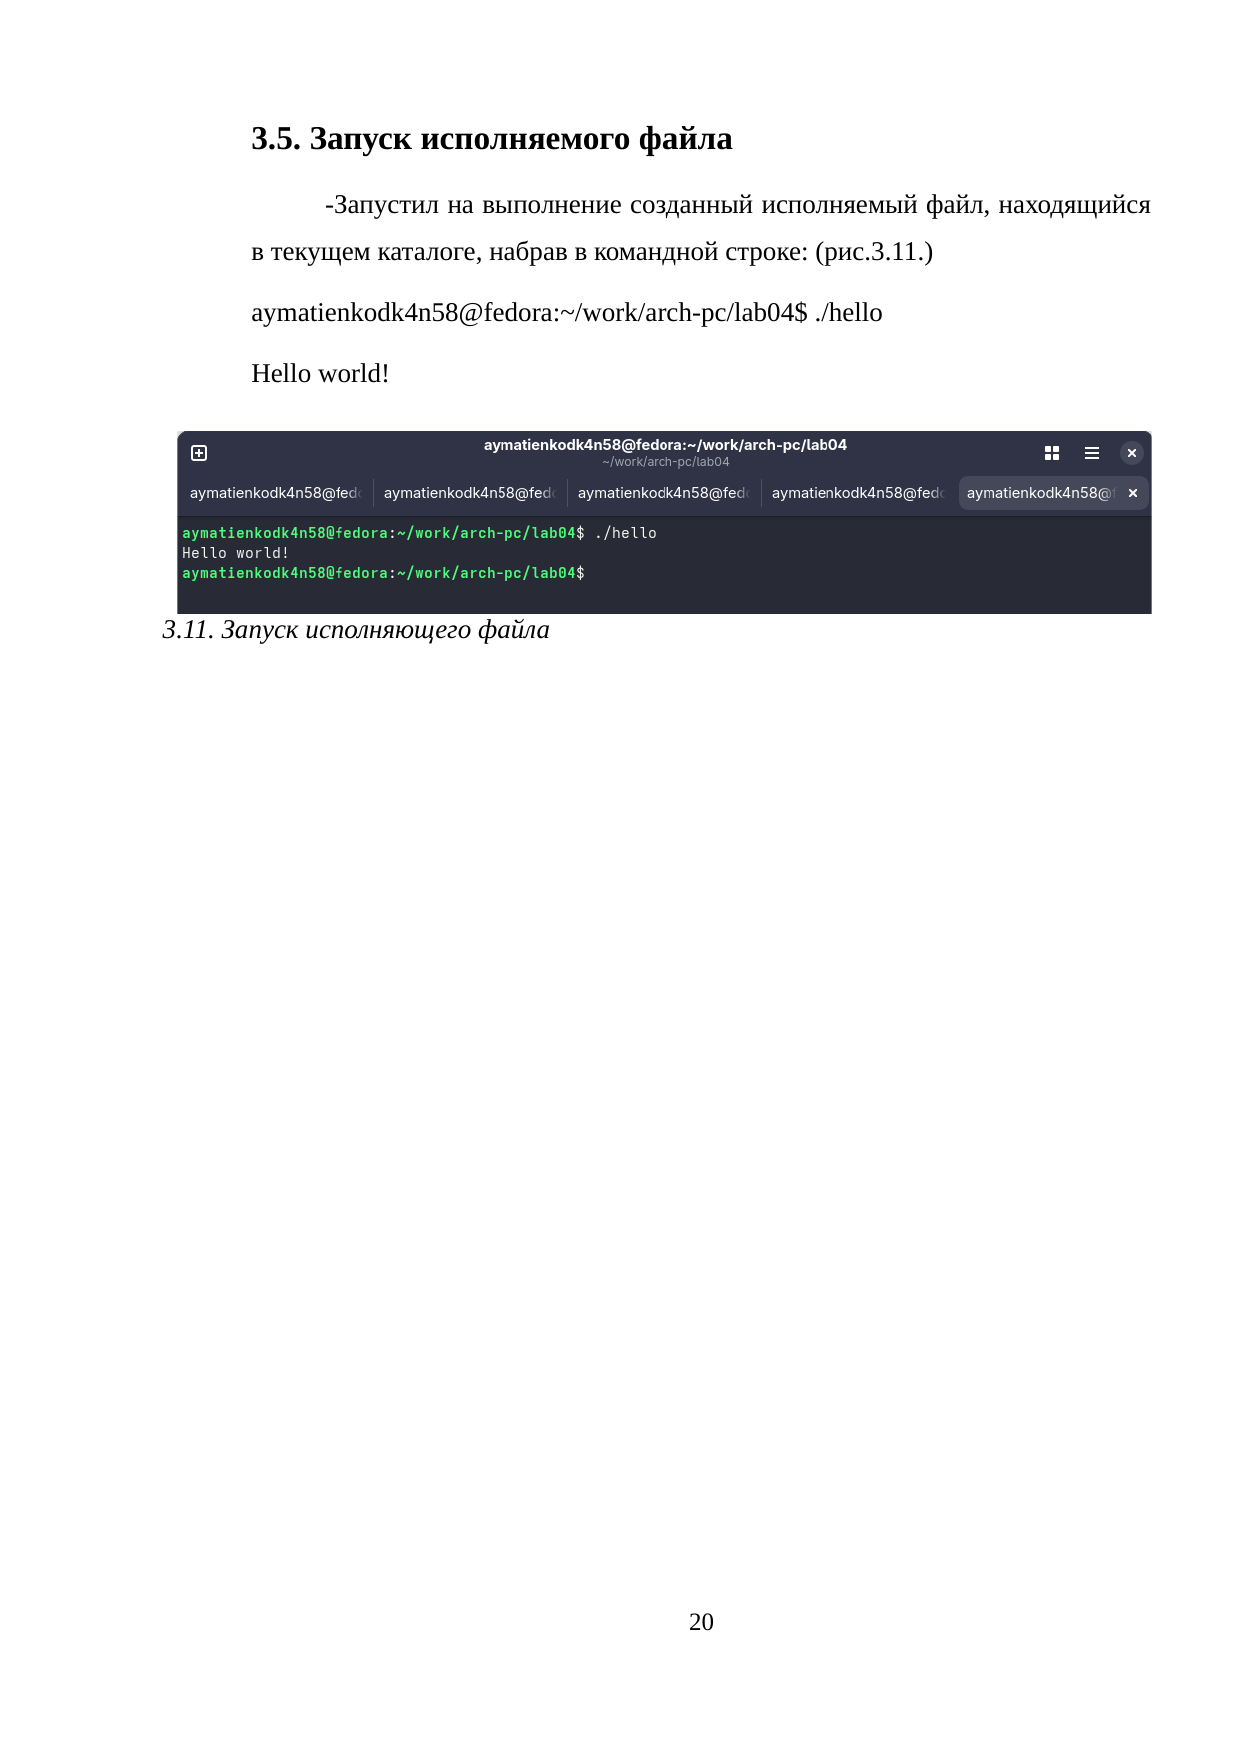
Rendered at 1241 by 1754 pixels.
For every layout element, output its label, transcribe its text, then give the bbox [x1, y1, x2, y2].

text Hello world! [251, 357, 1152, 388]
text -Запустил на выполнение созданный исполняемый файл, находящийся в текущем каталоге, набрав в командной строке: (рис.3.11.) [251, 188, 1152, 266]
picture [177, 431, 1152, 614]
text aymatienkodk4n58@fedora:~/work/arch-pc/lab04$ ./hello [251, 296, 1152, 327]
text 3.11. Запуск исполняющего файла [162, 431, 1166, 645]
subtitle 3.5. Запуск исполняемого файла [251, 118, 1152, 156]
